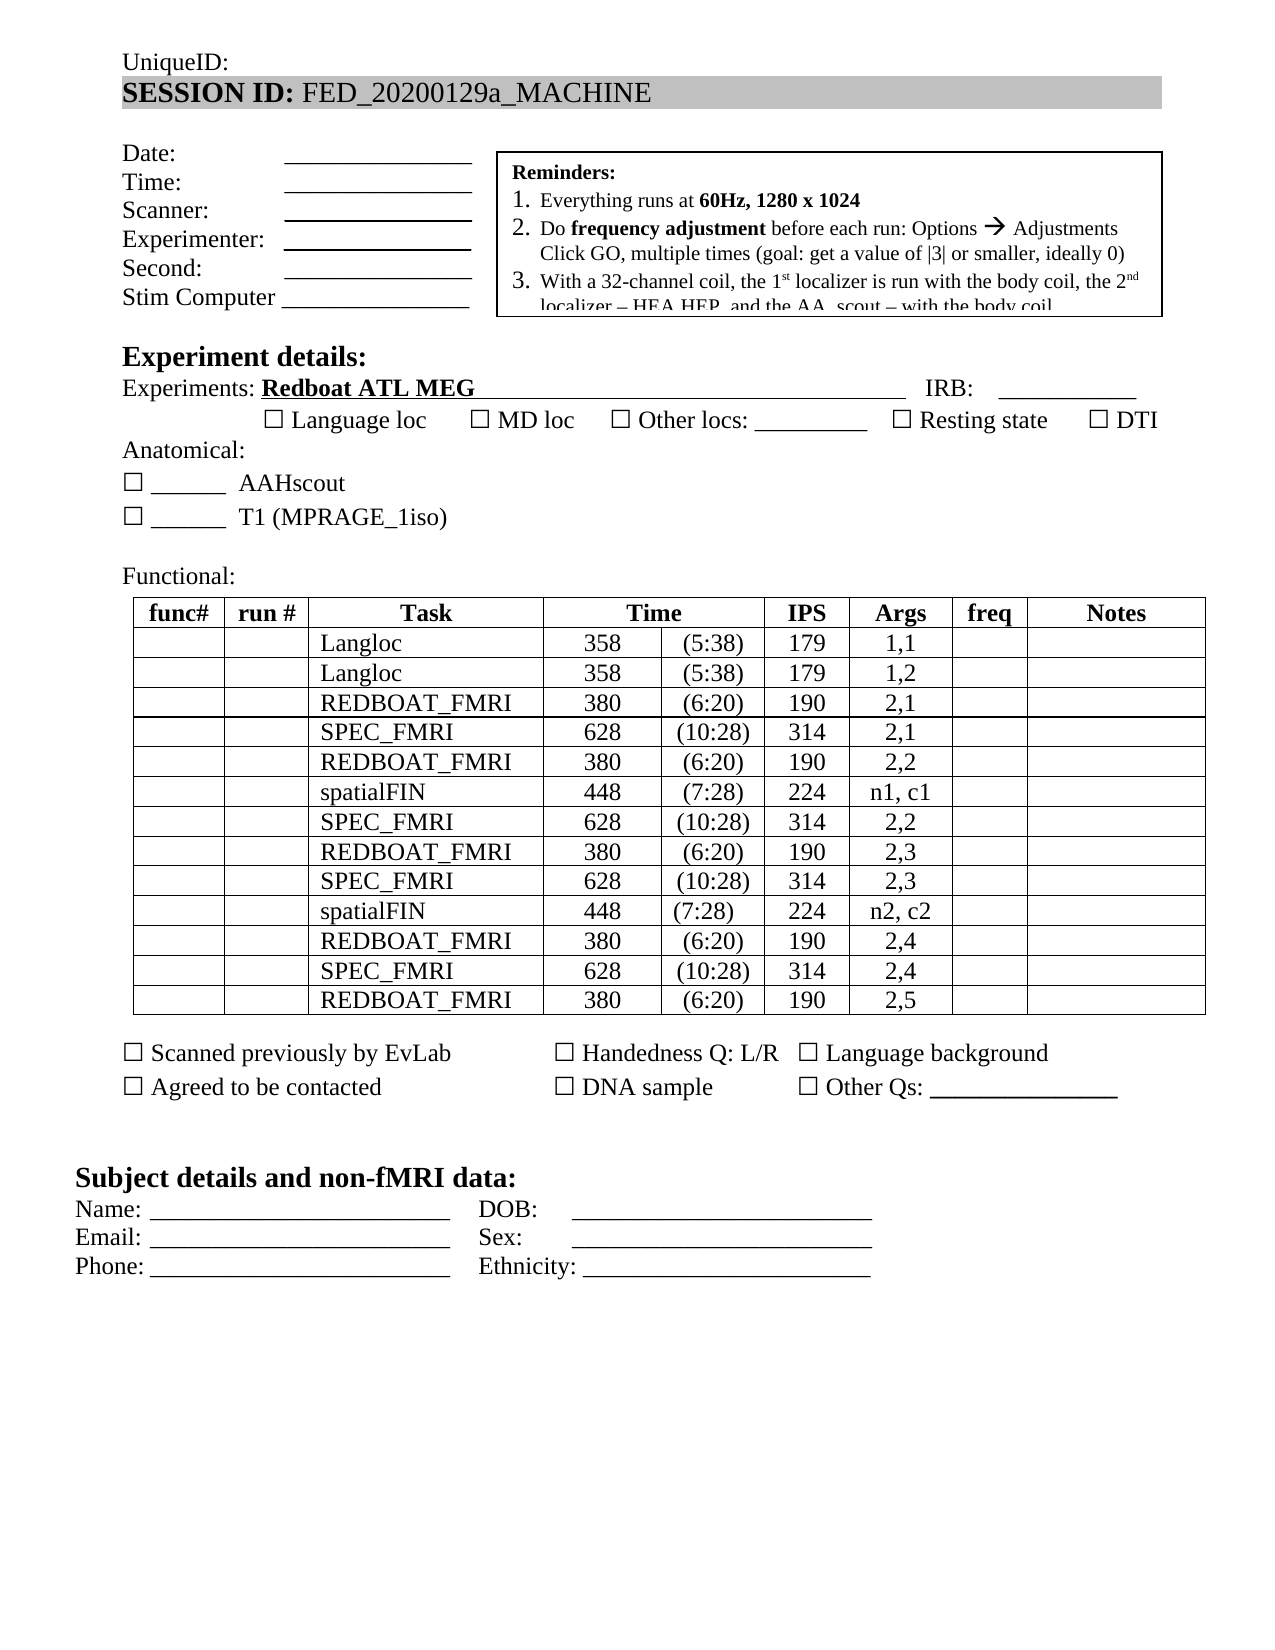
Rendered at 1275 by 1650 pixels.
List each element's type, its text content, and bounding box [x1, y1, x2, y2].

text Reminders: [512, 160, 1147, 184]
table_cell [953, 777, 1027, 806]
table_cell [134, 718, 224, 746]
table_cell [953, 896, 1027, 925]
table_cell [225, 718, 308, 746]
table_cell [225, 866, 308, 895]
table_cell [134, 628, 224, 657]
table_header run # [225, 598, 308, 627]
table_cell [1028, 807, 1205, 836]
table_cell [225, 777, 308, 806]
table_cell 380 [544, 747, 661, 776]
text Scanner: _______________ [122, 195, 496, 224]
table_cell 1,2 [850, 658, 952, 687]
table_cell (5:38) [662, 658, 764, 687]
text ☐ Language loc ☐ MD loc ☐ Other locs: _________ ☐ Resting state ☐ DTI [122, 401, 1162, 436]
table_header freq [953, 598, 1027, 627]
table_cell 190 [765, 926, 849, 955]
table_header IPS [765, 598, 849, 627]
table_cell 190 [765, 837, 849, 865]
table_cell 314 [765, 956, 849, 984]
text ☐ ______ T1 (MPRAGE_1iso) [122, 498, 1162, 532]
table_cell 380 [544, 926, 661, 955]
table_cell [225, 807, 308, 836]
table_header Args [850, 598, 952, 627]
table_cell n2, c2 [850, 896, 952, 925]
list Everything runs at 60Hz, 1280 x 1024 [512, 184, 1147, 212]
table_cell 380 [544, 986, 661, 1014]
table_cell (10:28) [662, 807, 764, 836]
text Experiment details: [122, 339, 1162, 373]
table_cell 2,1 [850, 718, 952, 746]
table_cell 2,2 [850, 807, 952, 836]
text Functional: [122, 561, 1162, 590]
table_cell (10:28) [662, 718, 764, 746]
table_cell [953, 807, 1027, 836]
table_cell REDBOAT_FMRI [309, 837, 543, 865]
table_cell 2,5 [850, 986, 952, 1014]
text Phone: ________________________ Ethnicity: _______________________ [75, 1251, 1162, 1280]
text Second: _______________ [122, 253, 496, 282]
table_cell [134, 747, 224, 776]
table_cell 2,3 [850, 837, 952, 865]
table_cell 628 [544, 718, 661, 746]
table_cell [225, 628, 308, 657]
table_header Task [309, 598, 543, 627]
text Stim Computer _______________ [122, 282, 496, 310]
table_cell 190 [765, 688, 849, 716]
table_cell REDBOAT_FMRI [309, 688, 543, 716]
table_cell SPEC_FMRI [309, 956, 543, 984]
table_cell 314 [765, 866, 849, 895]
table_cell [1028, 688, 1205, 716]
table_cell 448 [544, 777, 661, 806]
table_cell 314 [765, 807, 849, 836]
table_cell [953, 956, 1027, 984]
table_cell (6:20) [662, 926, 764, 955]
table_cell [134, 837, 224, 865]
table_cell [225, 658, 308, 687]
table_cell 2,1 [850, 688, 952, 716]
table_cell [1028, 956, 1205, 984]
table_cell [1028, 628, 1205, 657]
table_cell 628 [544, 956, 661, 984]
table_cell 179 [765, 658, 849, 687]
table_cell REDBOAT_FMRI [309, 926, 543, 955]
table_cell [225, 747, 308, 776]
table_cell 358 [544, 628, 661, 657]
table_cell [1028, 658, 1205, 687]
table_cell spatialFIN [309, 896, 543, 925]
table_cell [134, 658, 224, 687]
table_cell 628 [544, 807, 661, 836]
table_cell spatialFIN [309, 777, 543, 806]
table_cell [953, 837, 1027, 865]
table_cell [225, 837, 308, 865]
table_cell 628 [544, 866, 661, 895]
list Click GO, multiple times (goal: get a value of |3| or smaller, ideally 0) [540, 241, 1147, 265]
table_cell [225, 896, 308, 925]
text ☐ Scanned previously by EvLab ☐ Handedness Q: L/R ☐ Language background [122, 1034, 1162, 1068]
table_header Time [544, 598, 764, 627]
text ☐ ______ AAHscout [122, 464, 1162, 498]
table_cell 2,3 [850, 866, 952, 895]
table_cell SPEC_FMRI [309, 718, 543, 746]
table_cell 2,2 [850, 747, 952, 776]
table_cell SPEC_FMRI [309, 866, 543, 895]
table_cell (7:28) [662, 777, 764, 806]
table_cell [1028, 718, 1205, 746]
table_cell [953, 926, 1027, 955]
table_cell [225, 986, 308, 1014]
table_cell 1,1 [850, 628, 952, 657]
text ☐ Agreed to be contacted ☐ DNA sample ☐ Other Qs: _______________ [122, 1068, 1162, 1103]
table_cell 190 [765, 747, 849, 776]
table_cell [134, 956, 224, 984]
table_header func# [134, 598, 224, 627]
table_cell 2,4 [850, 926, 952, 955]
table_cell [1028, 986, 1205, 1014]
table_cell (10:28) [662, 866, 764, 895]
table_cell [953, 688, 1027, 716]
table_cell [953, 628, 1027, 657]
table_cell [1028, 747, 1205, 776]
table_cell 314 [765, 718, 849, 746]
text Anatomical: [122, 436, 1162, 464]
table_cell 380 [544, 688, 661, 716]
table_cell 190 [765, 986, 849, 1014]
table_cell [1028, 777, 1205, 806]
table_cell 179 [765, 628, 849, 657]
table_cell [225, 926, 308, 955]
subtitle UniqueID: [122, 47, 1162, 76]
table_cell [953, 986, 1027, 1014]
table_cell [953, 718, 1027, 746]
text Name: ________________________ DOB: ________________________ [75, 1194, 1162, 1222]
table_cell 358 [544, 658, 661, 687]
table_cell [134, 926, 224, 955]
table_cell [134, 777, 224, 806]
table_cell (7:28) [662, 896, 764, 925]
table_cell n1, c1 [850, 777, 952, 806]
table_cell (6:20) [662, 986, 764, 1014]
table_cell [953, 747, 1027, 776]
table_cell REDBOAT_FMRI [309, 986, 543, 1014]
table_cell [953, 658, 1027, 687]
table_cell Langloc [309, 658, 543, 687]
table_cell [1028, 926, 1205, 955]
table_cell [225, 688, 308, 716]
table_cell 2,4 [850, 956, 952, 984]
table_cell [1028, 837, 1205, 865]
table_cell [953, 866, 1027, 895]
table_cell [1028, 866, 1205, 895]
table_cell REDBOAT_FMRI [309, 747, 543, 776]
text Time: _______________ [122, 167, 496, 195]
table_cell 224 [765, 896, 849, 925]
table_cell [134, 688, 224, 716]
table_cell (6:20) [662, 837, 764, 865]
table_cell Langloc [309, 628, 543, 657]
table_header Notes [1028, 598, 1205, 627]
table_cell (10:28) [662, 956, 764, 984]
text Email: ________________________ Sex: ________________________ [75, 1222, 1162, 1251]
table_cell [225, 956, 308, 984]
text SESSION ID: FED_20200129a_MACHINE [122, 76, 1162, 109]
table_cell 380 [544, 837, 661, 865]
table_cell (5:38) [662, 628, 764, 657]
table_cell [134, 896, 224, 925]
table_cell 448 [544, 896, 661, 925]
table_cell (6:20) [662, 747, 764, 776]
list Do frequency adjustment before each run: Options  Adjustments [512, 212, 1147, 241]
list With a 32-channel coil, the 1st localizer is run with the body coil, the 2nd localizer – HEA HEP, and the AA_scout – with the body coil. [512, 265, 1147, 309]
text Experiments: Redboat ATL MEG IRB: ___________ [122, 373, 1162, 401]
table_cell [1028, 896, 1205, 925]
table_cell [134, 866, 224, 895]
table_cell SPEC_FMRI [309, 807, 543, 836]
text Experimenter: _______________ [122, 224, 496, 253]
table_cell 224 [765, 777, 849, 806]
text Date: _______________ [122, 138, 1162, 167]
text Subject details and non-fMRI data: [75, 1160, 1162, 1194]
table_cell [134, 807, 224, 836]
table_cell [134, 986, 224, 1014]
table_cell (6:20) [662, 688, 764, 716]
